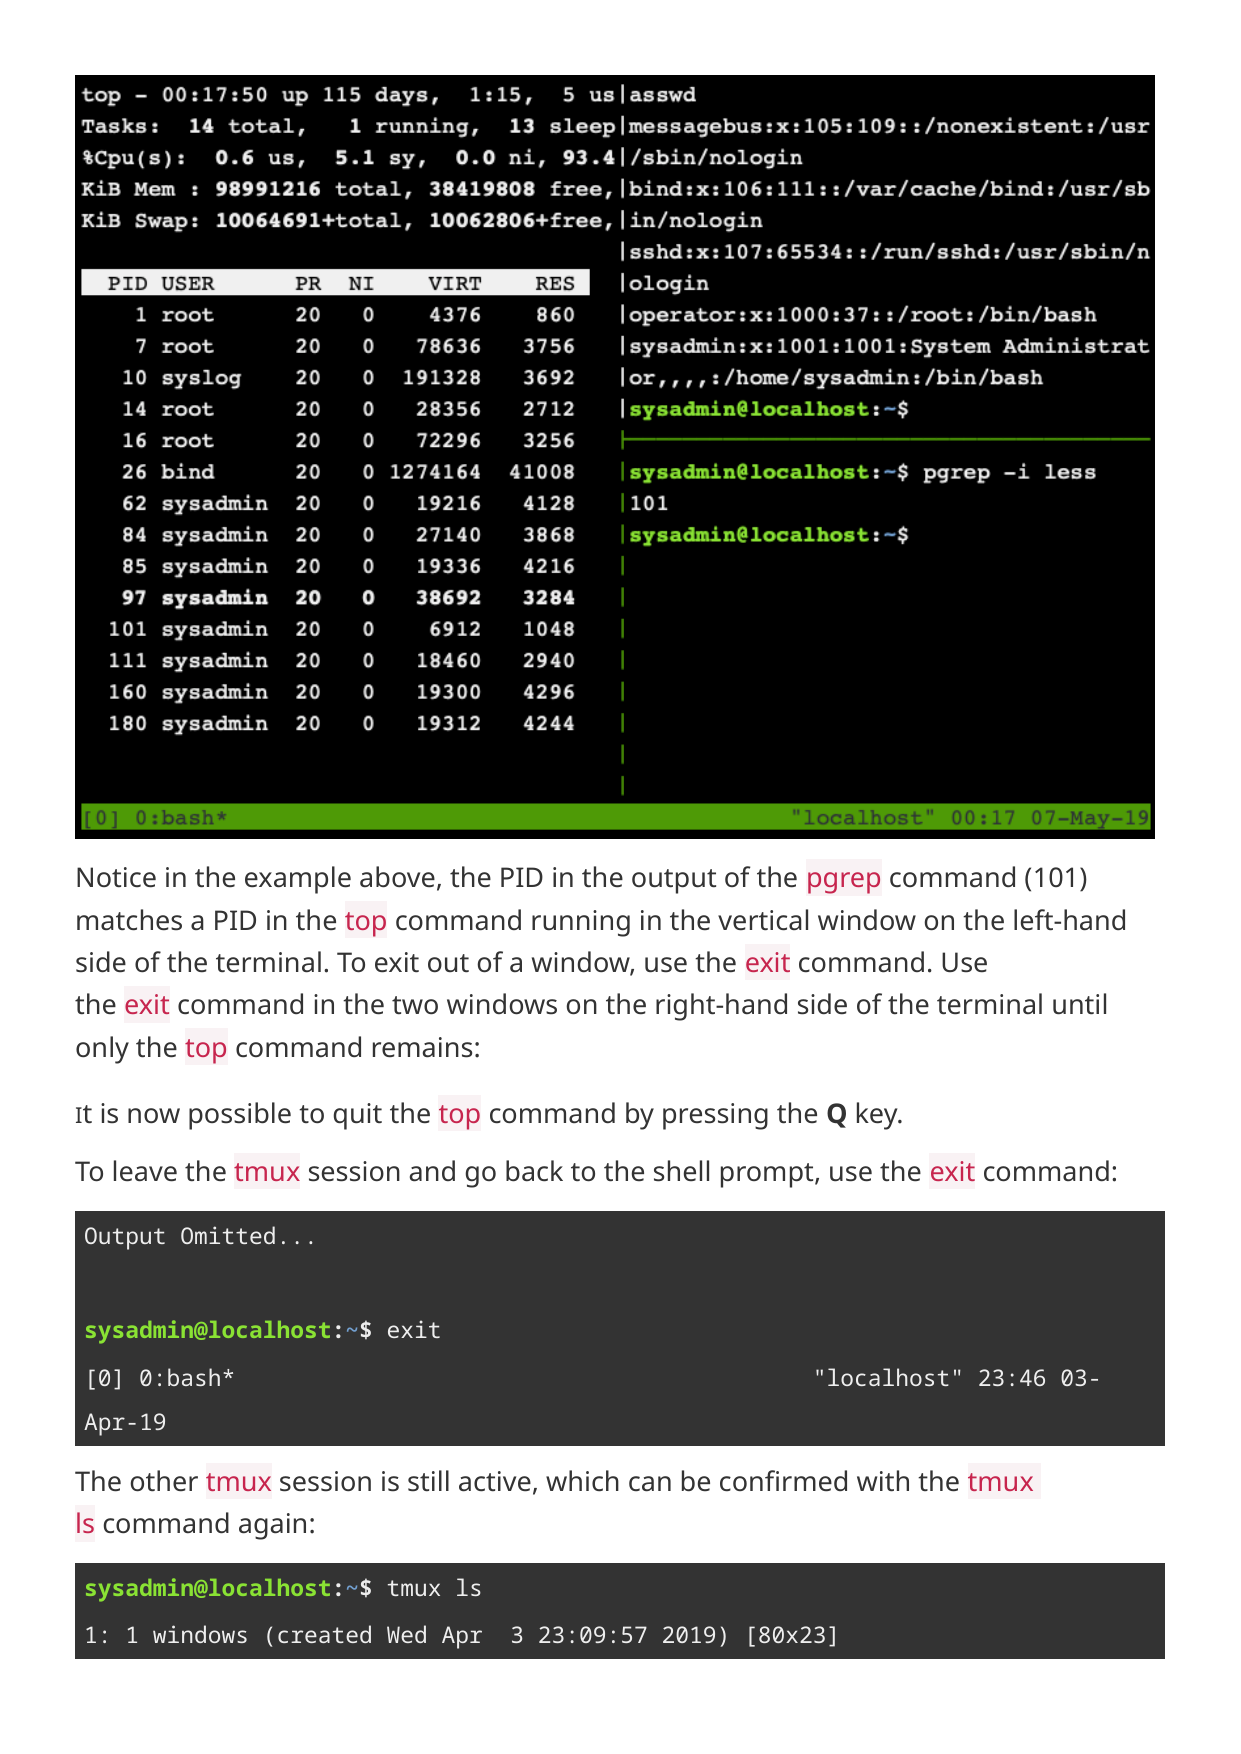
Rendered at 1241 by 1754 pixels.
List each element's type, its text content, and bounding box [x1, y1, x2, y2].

text The other tmux session is still active, which can be confirmed with the tmux ls command again: [75, 1462, 1165, 1542]
text Output Omitted... [75, 1211, 1165, 1251]
text sysadmin@localhost:~$ exit [75, 1305, 1165, 1346]
text To leave the tmux session and go back to the shell prompt, use the exit command: [75, 1153, 1165, 1189]
text [0] 0:bash* "localhost" 23:46 03-Apr-19 [75, 1353, 1165, 1446]
text sysadmin@localhost:~$ tmux ls [75, 1563, 1165, 1603]
text Notice in the example above, the PID in the output of the pgrep command (101) matches a PID in the top command running in the vertical window on the left-hand side of the terminal. To exit out of a window, use the exit command. Use the exit command in the two windows on the right-hand side of the terminal until only the top command remains: [75, 859, 1165, 1065]
picture [75, 75, 1155, 839]
text It is now possible to quit the top command by pressing the Q key. [75, 1094, 1165, 1131]
text 1: 1 windows (created Wed Apr 3 23:09:57 2019) [80x23] [75, 1610, 1165, 1659]
